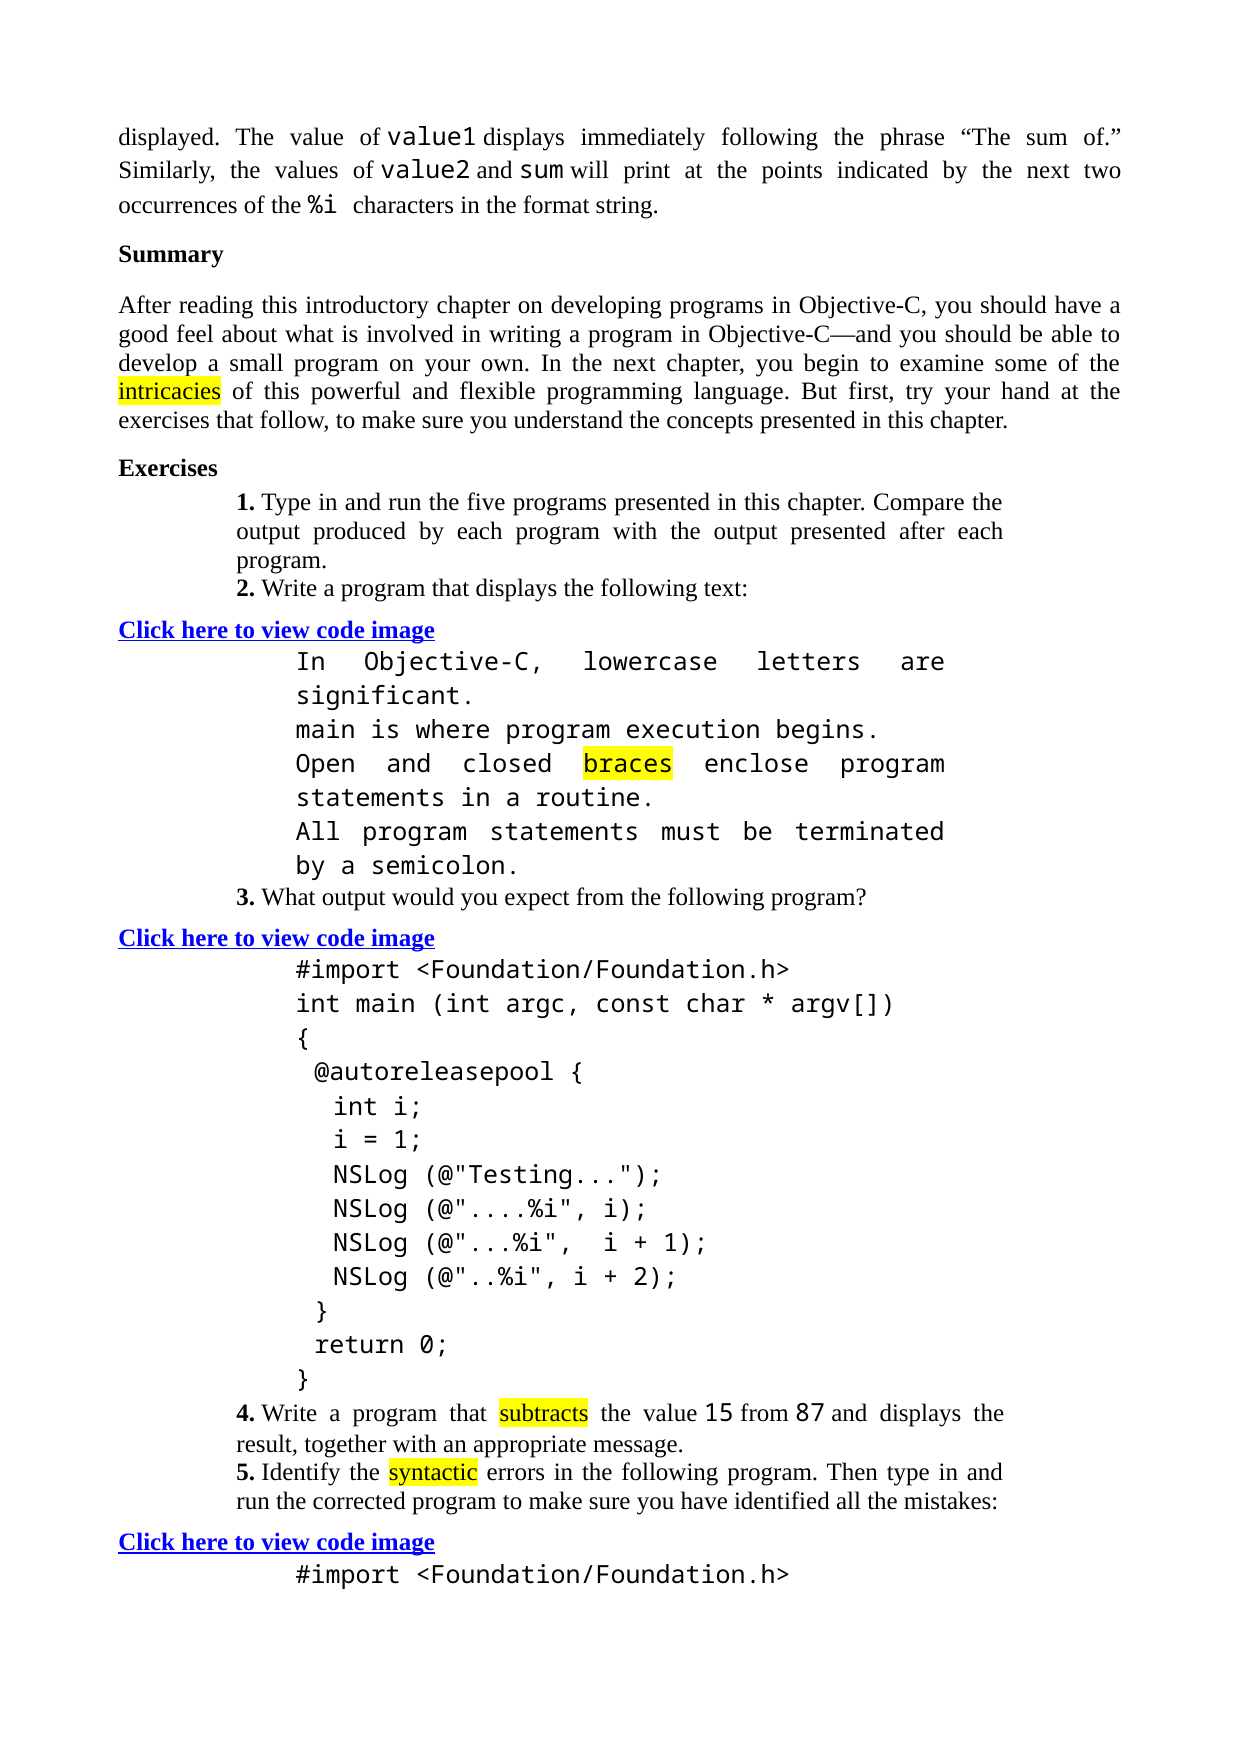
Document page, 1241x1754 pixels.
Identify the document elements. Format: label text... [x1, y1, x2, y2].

text 3. What output would you expect from the following program? [236, 882, 1004, 911]
text Summary [118, 239, 1122, 268]
text 1. Type in and run the five programs presented in this chapter. Compare the output produced by each program with the output presented after each program. [236, 487, 1004, 573]
text 5. Identify the syntactic errors in the following program. Then type in and run the corrected program to make sure you have identified all the mistakes: [236, 1457, 1004, 1515]
text Click here to view code image [118, 1527, 1122, 1556]
text displayed. The value of value1 displays immediately following the phrase “The sum of.” Similarly, the values of value2 and sum will print at the points indicated by the next two occurrences of the %i characters in the format string. [118, 118, 1122, 220]
text #import <Foundation/Foundation.h> int main (int argc, const char * argv[]) { @autoreleasepool { int i; i = 1; NSLog (@"Testing..."); NSLog (@"....%i", i); NSLog (@"...%i", i + 1); NSLog (@"..%i", i + 2); } return 0; } [295, 952, 945, 1395]
text #import <Foundation/Foundation.h> [295, 1556, 945, 1619]
text 2. Write a program that displays the following text: [236, 573, 1004, 602]
text In Objective-C, lowercase letters are significant. main is where program execution begins. Open and closed braces enclose program statements in a routine. All program statements must be terminated by a semicolon. [295, 643, 945, 882]
text Exercises [118, 453, 1122, 481]
text Click here to view code image [118, 923, 1122, 952]
text Click here to view code image [118, 615, 1122, 643]
text After reading this introductory chapter on developing programs in Objective-C, you should have a good feel about what is involved in writing a program in Objective-C—and you should be able to develop a small program on your own. In the next chapter, you begin to examine some of the intricacies of this powerful and flexible programming language. But first, try your hand at the exercises that follow, to make sure you understand the concepts presented in this chapter. [118, 290, 1122, 434]
text 4. Write a program that subtracts the value 15 from 87 and displays the result, together with an appropriate message. [236, 1395, 1004, 1457]
